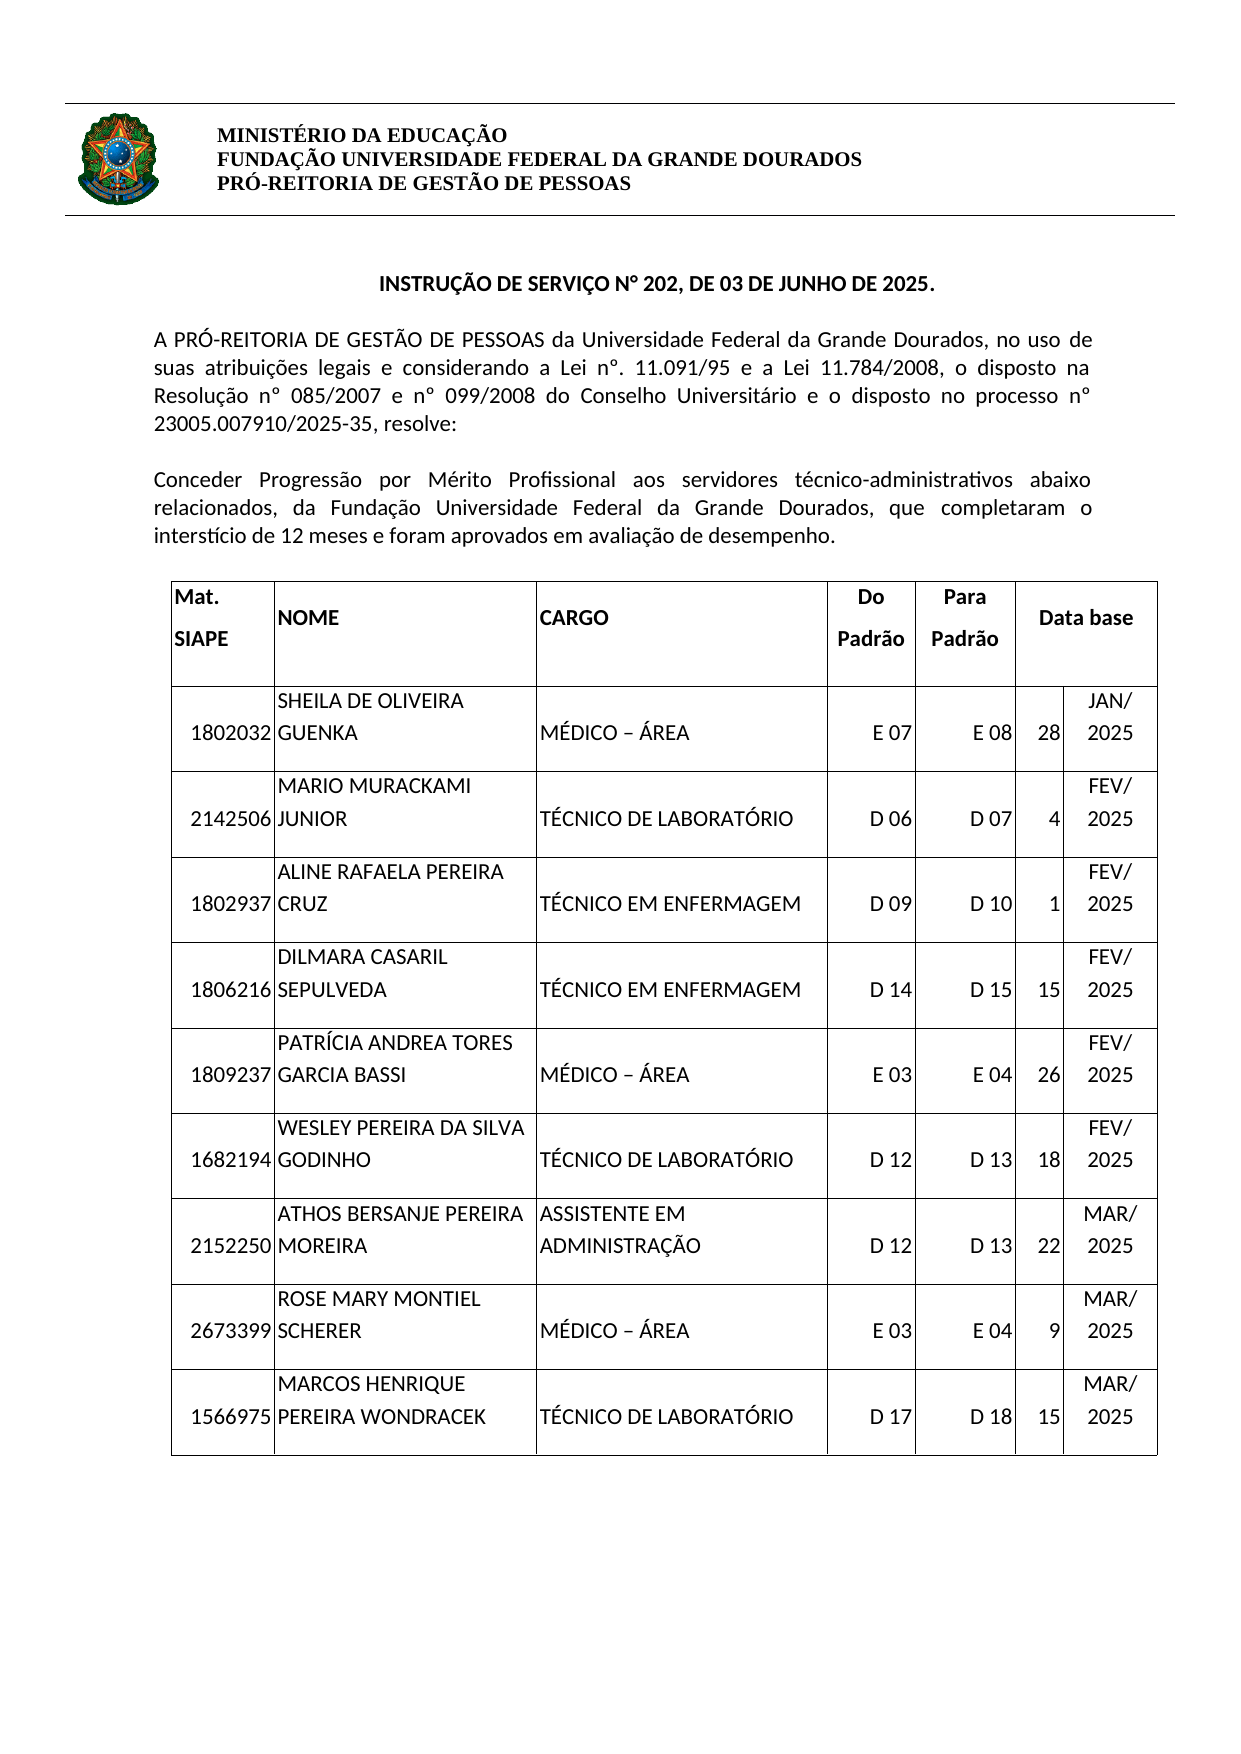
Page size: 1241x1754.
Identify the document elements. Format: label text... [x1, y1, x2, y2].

table_cell MAR/2025 [1064, 1370, 1157, 1454]
table_header Para Padrão [916, 582, 1015, 686]
table_cell D 18 [916, 1370, 1015, 1454]
table_cell 2673399 [172, 1285, 274, 1369]
table_cell FEV/2025 [1064, 858, 1157, 942]
table_header CARGO [537, 582, 827, 686]
table_cell ATHOS BERSANJE PEREIRA MOREIRA [275, 1199, 536, 1284]
table_cell TÉCNICO DE LABORATÓRIO [537, 772, 827, 857]
table_cell D 13 [916, 1114, 1015, 1198]
table_cell E 03 [828, 1029, 915, 1113]
table_cell MÉDICO – ÁREA [537, 1285, 827, 1369]
table_cell 9 [1016, 1285, 1063, 1369]
table_cell TÉCNICO DE LABORATÓRIO [537, 1370, 827, 1454]
table_header Do Padrão [828, 582, 915, 686]
table_cell ROSE MARY MONTIEL SCHERER [275, 1285, 536, 1369]
table_cell E 03 [828, 1285, 915, 1369]
text Conceder Progressão por Mérito Profissional aos servidores técnico-administrativos abaixo relacionados, da Fundação Universidade Federal da Grande Dourados, que completaram o interstício de 12 meses e foram aprovados em avaliação de desempenho. [153, 465, 1092, 549]
table_cell D 10 [916, 858, 1015, 942]
table_cell D 09 [828, 858, 915, 942]
table_cell ALINE RAFAELA PEREIRA CRUZ [275, 858, 536, 942]
table_cell MÉDICO – ÁREA [537, 1029, 827, 1113]
table_cell FEV/2025 [1064, 772, 1157, 857]
table_cell D 13 [916, 1199, 1015, 1284]
table_cell PATRÍCIA ANDREA TORES GARCIA BASSI [275, 1029, 536, 1113]
table_cell MÉDICO – ÁREA [537, 687, 827, 771]
table_cell 1566975 [172, 1370, 274, 1454]
table_cell 2142506 [172, 772, 274, 857]
table_header Data base [1016, 582, 1157, 686]
table_cell ASSISTENTE EM ADMINISTRAÇÃO [537, 1199, 827, 1284]
table_cell 15 [1016, 943, 1063, 1027]
table_cell 1682194 [172, 1114, 274, 1198]
table_cell TÉCNICO EM ENFERMAGEM [537, 943, 827, 1027]
table_cell 1809237 [172, 1029, 274, 1113]
table_cell 1802937 [172, 858, 274, 942]
table_cell 26 [1016, 1029, 1063, 1113]
table_cell FEV/2025 [1064, 1114, 1157, 1198]
table_cell FEV/2025 [1064, 943, 1157, 1027]
table_cell DILMARA CASARIL SEPULVEDA [275, 943, 536, 1027]
table_cell 22 [1016, 1199, 1063, 1284]
table_cell JAN/2025 [1064, 687, 1157, 771]
picture [76, 112, 160, 207]
table_cell E 07 [828, 687, 915, 771]
table_cell 28 [1016, 687, 1063, 771]
table_cell MAR/2025 [1064, 1199, 1157, 1284]
table_cell E 04 [916, 1285, 1015, 1369]
table_cell SHEILA DE OLIVEIRA GUENKA [275, 687, 536, 771]
table_cell 18 [1016, 1114, 1063, 1198]
table_cell MARCOS HENRIQUE PEREIRA WONDRACEK [275, 1370, 536, 1454]
table_cell TÉCNICO EM ENFERMAGEM [537, 858, 827, 942]
table_header Mat. SIAPE [172, 582, 274, 686]
table_cell FEV/2025 [1064, 1029, 1157, 1113]
text INSTRUÇÃO DE SERVIÇO N° 202, DE 03 DE JUNHO DE 2025. [177, 269, 1063, 297]
table_cell 1 [1016, 858, 1063, 942]
table_cell 15 [1016, 1370, 1063, 1454]
table_cell D 12 [828, 1114, 915, 1198]
table_cell D 07 [916, 772, 1015, 857]
table_cell TÉCNICO DE LABORATÓRIO [537, 1114, 827, 1198]
table_cell D 12 [828, 1199, 915, 1284]
table_header NOME [275, 582, 536, 686]
table_cell E 04 [916, 1029, 1015, 1113]
table_cell MARIO MURACKAMI JUNIOR [275, 772, 536, 857]
table_cell E 08 [916, 687, 1015, 771]
table_cell 2152250 [172, 1199, 274, 1284]
table_cell D 14 [828, 943, 915, 1027]
table_cell MAR/2025 [1064, 1285, 1157, 1369]
text A PRÓ-REITORIA DE GESTÃO DE PESSOAS da Universidade Federal da Grande Dourados, no uso de suas atribuições legais e considerando a Lei nº. 11.091/95 e a Lei 11.784/2008, o disposto na Resolução nº 085/2007 e nº 099/2008 do Conselho Universitário e o disposto no processo nº 23005.007910/2025-35, resolve: [153, 325, 1092, 437]
table_cell WESLEY PEREIRA DA SILVA GODINHO [275, 1114, 536, 1198]
table_cell 1806216 [172, 943, 274, 1027]
table_cell D 17 [828, 1370, 915, 1454]
table_cell D 15 [916, 943, 1015, 1027]
table_cell 4 [1016, 772, 1063, 857]
table_cell D 06 [828, 772, 915, 857]
table_cell 1802032 [172, 687, 274, 771]
